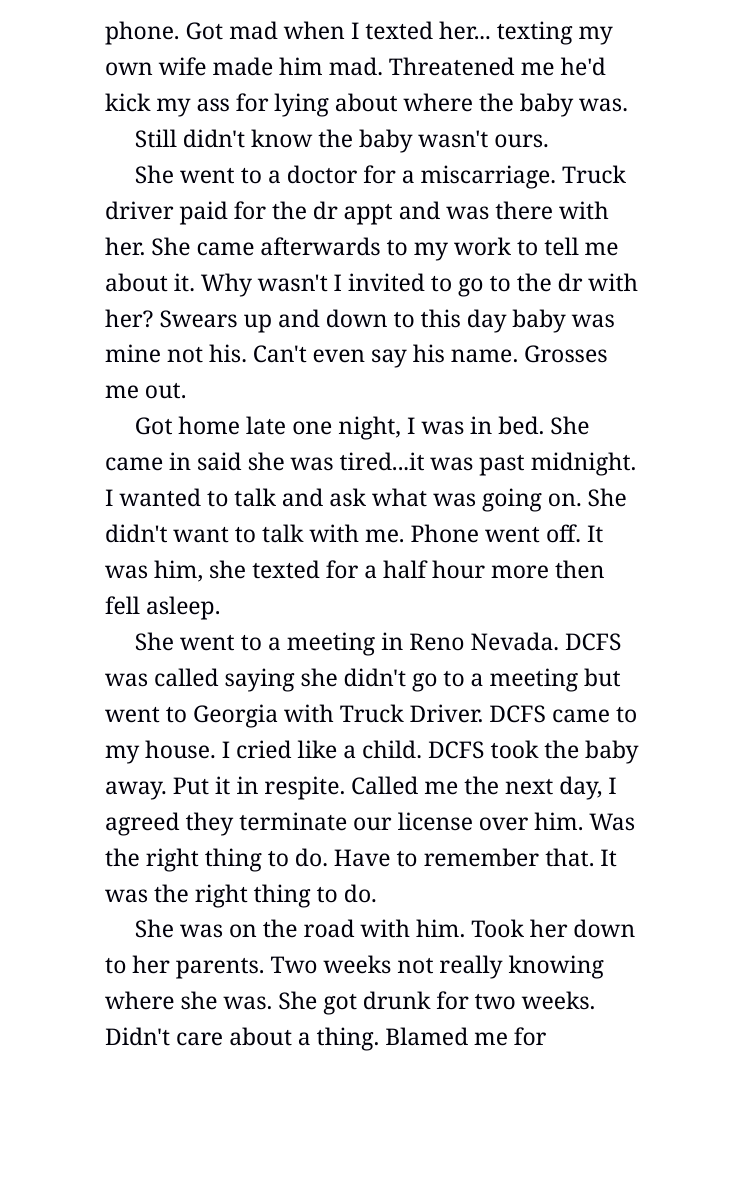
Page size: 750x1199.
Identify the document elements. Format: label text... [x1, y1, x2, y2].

text Still didn't know the baby wasn't ours. [105, 123, 645, 154]
text phone. Got mad when I texted her... texting my own wife made him mad. Threatened me he'd kick my ass for lying about where the baby was. [105, 15, 645, 118]
text She went to a meeting in Reno Nevada. DCFS was called saying she didn't go to a meeting but went to Georgia with Truck Driver. DCFS came to my house. I cried like a child. DCFS took the baby away. Put it in respite. Called me the next day, I agreed they terminate our license over him. Was the right thing to do. Have to remember that. It was the right thing to do. [105, 626, 645, 909]
text She went to a doctor for a miscarriage. Truck driver paid for the dr appt and was there with her. She came afterwards to my work to tell me about it. Why wasn't I invited to go to the dr with her? Swears up and down to this day baby was mine not his. Can't even say his name. Grosses me out. [105, 159, 645, 406]
text She was on the road with him. Took her down to her parents. Two weeks not really knowing where she was. She got drunk for two weeks. Didn't care about a thing. Blamed me for [105, 913, 645, 1052]
text Got home late one night, I was in bed. She came in said she was tired...it was past midnight. I wanted to talk and ask what was going on. She didn't want to talk with me. Phone went off. It was him, she texted for a half hour more then fell asleep. [105, 410, 645, 621]
